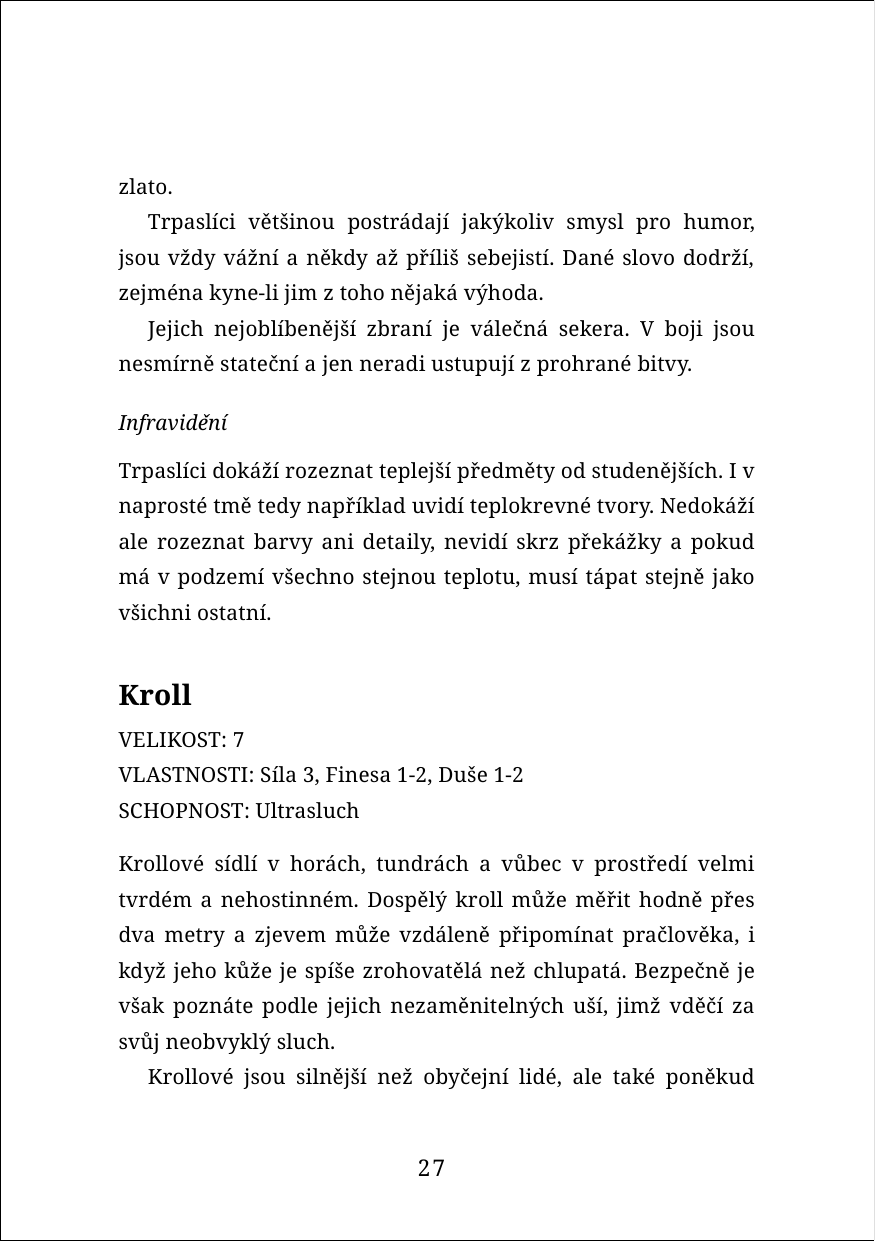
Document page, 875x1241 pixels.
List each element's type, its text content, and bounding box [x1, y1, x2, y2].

text Krollové sídlí v horách, tundrách a vůbec v prostředí velmi tvrdém a nehostinném. Dospělý kroll může měřit hodně přes dva metry a zjevem může vzdáleně připomínat pračlověka, i když jeho kůže je spíše zrohovatělá než chlupatá. Bezpečně je však poznáte podle jejich nezaměnitelných uší, jimž vděčí za svůj neobvyklý sluch. Krollové jsou silnější než obyčejní lidé, ale také poněkud [118, 849, 756, 1091]
text Trpaslíci dokáží rozeznat teplejší předměty od studenějších. I v naprosté tmě tedy například uvidí teplokrevné tvory. Nedokáží ale rozeznat barvy ani detaily, nevidí skrz překážky a pokud má v podzemí všechno stejnou teplotu, musí tápat stejně jako všichni ostatní. [118, 456, 756, 626]
text VELIKOST: 7 VLASTNOSTI: Síla 3, Finesa 1-2, Duše 1-2 SCHOPNOST: Ultrasluch [118, 725, 756, 824]
text Infravidění [118, 408, 756, 437]
subtitle Kroll [118, 675, 756, 713]
text zlato. Trpaslíci většinou postrádají jakýkoliv smysl pro humor, jsou vždy vážní a někdy až příliš sebejistí. Dané slovo dodrží, zejména kyne-li jim z toho nějaká výhoda. Jejich nejoblíbenější zbraní je válečná sekera. V boji jsou nesmírně stateční a jen neradi ustupují z prohrané bitvy. [118, 172, 756, 378]
